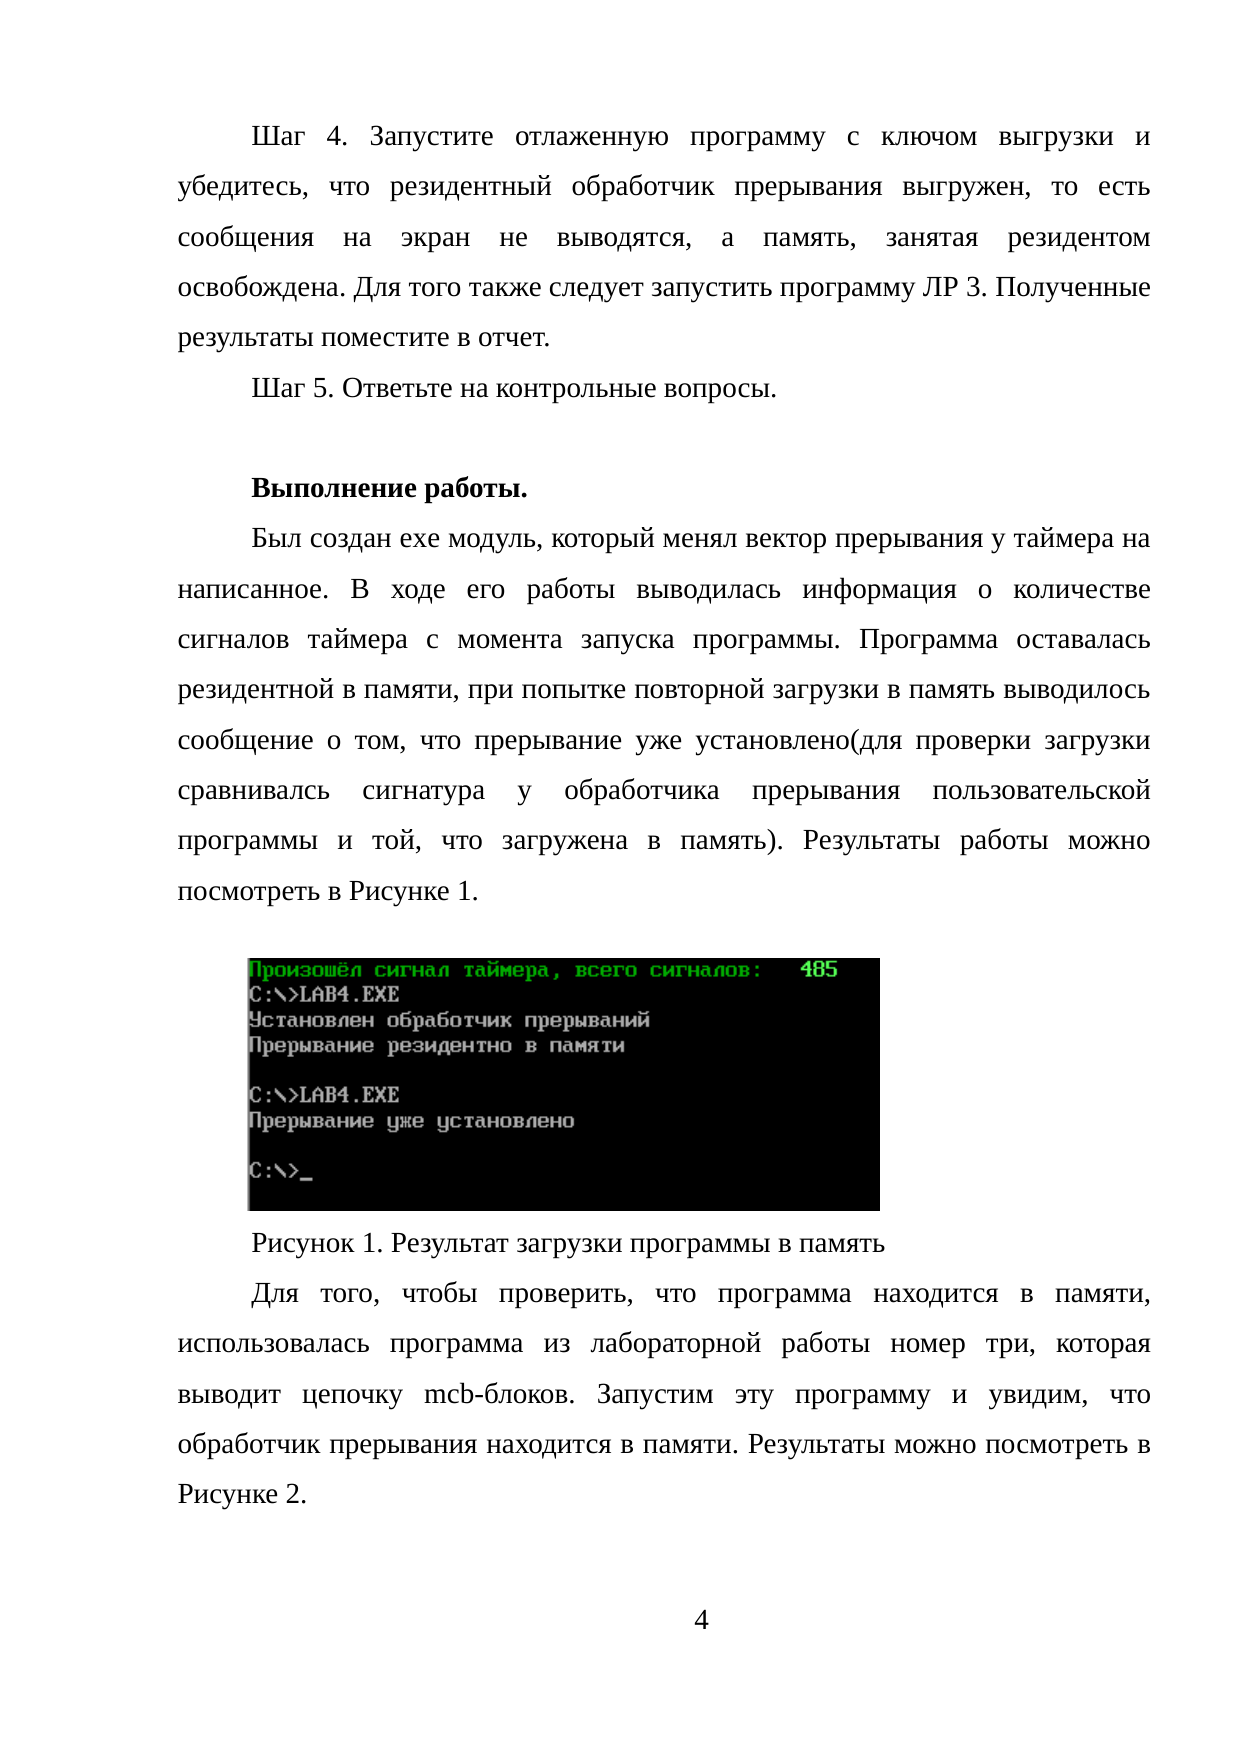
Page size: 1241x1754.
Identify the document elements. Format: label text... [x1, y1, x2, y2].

text Для того, чтобы проверить, что программа находится в памяти, использовалась программа из лабораторной работы номер три, которая выводит цепочку mcb-блоков. Запустим эту программу и увидим, что обработчик прерывания находится в памяти. Результаты можно посмотреть в Рисунке 2. [177, 1275, 1152, 1510]
picture [247, 958, 880, 1211]
subtitle Выполнение работы. [177, 470, 1152, 504]
text Шаг 4. Запустите отлаженную программу с ключом выгрузки и убедитесь, что резидентный обработчик прерывания выгружен, то есть сообщения на экран не выводятся, а память, занятая резидентом освобождена. Для того также следует запустить программу ЛР 3. Полученные результаты поместите в отчет. [177, 118, 1152, 353]
text Был создан exe модуль, который менял вектор прерывания у таймера на написанное. В ходе его работы выводилась информация о количестве сигналов таймера с момента запуска программы. Программа оставалась резидентной в памяти, при попытке повторной загрузки в память выводилось сообщение о том, что прерывание уже установлено(для проверки загрузки сравнивалсь сигнатура у обработчика прерывания пользовательской программы и той, что загружена в память). Результаты работы можно посмотреть в Рисунке 1. [177, 521, 1152, 906]
text Рисунок 1. Результат загрузки программы в память [177, 1225, 1152, 1258]
text Шаг 5. Ответьте на контрольные вопросы. [177, 370, 1152, 403]
